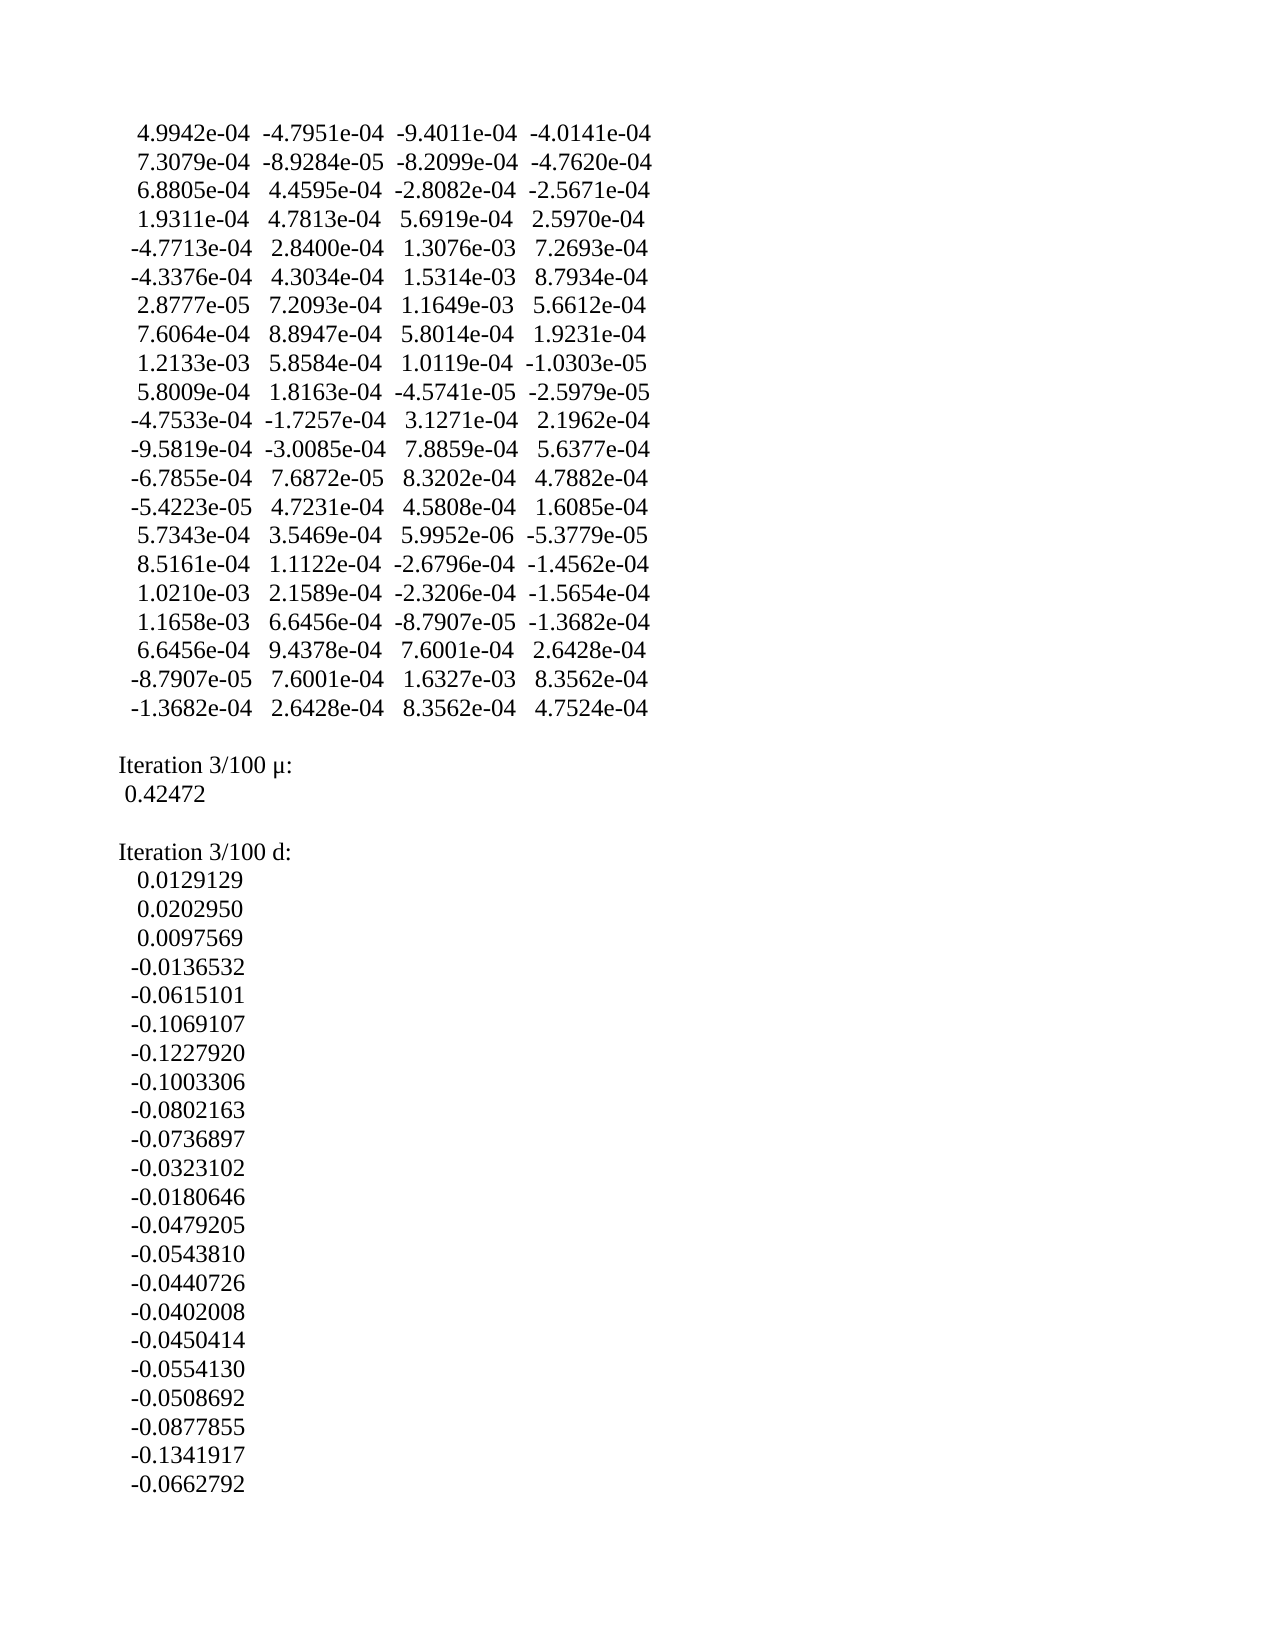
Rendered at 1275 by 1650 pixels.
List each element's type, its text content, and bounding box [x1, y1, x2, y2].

text 0.0097569 [118, 923, 1157, 952]
text 6.8805e-04 4.4595e-04 -2.8082e-04 -2.5671e-04 [118, 176, 1157, 204]
text Iteration 3/100 d: [118, 837, 1157, 866]
text 5.7343e-04 3.5469e-04 5.9952e-06 -5.3779e-05 [118, 521, 1157, 549]
text -9.5819e-04 -3.0085e-04 7.8859e-04 5.6377e-04 [118, 434, 1157, 463]
text -6.7855e-04 7.6872e-05 8.3202e-04 4.7882e-04 [118, 463, 1157, 492]
text 4.9942e-04 -4.7951e-04 -9.4011e-04 -4.0141e-04 [118, 118, 1157, 147]
text -0.0440726 [118, 1268, 1157, 1297]
text -4.3376e-04 4.3034e-04 1.5314e-03 8.7934e-04 [118, 262, 1157, 291]
text 8.5161e-04 1.1122e-04 -2.6796e-04 -1.4562e-04 [118, 549, 1157, 578]
text -1.3682e-04 2.6428e-04 8.3562e-04 4.7524e-04 [118, 693, 1157, 722]
text -0.1003306 [118, 1067, 1157, 1096]
text 6.6456e-04 9.4378e-04 7.6001e-04 2.6428e-04 [118, 636, 1157, 664]
text -0.0802163 [118, 1096, 1157, 1124]
text -0.0554130 [118, 1354, 1157, 1383]
text -5.4223e-05 4.7231e-04 4.5808e-04 1.6085e-04 [118, 492, 1157, 521]
text -0.0136532 [118, 952, 1157, 981]
text -0.0180646 [118, 1182, 1157, 1211]
text 5.8009e-04 1.8163e-04 -4.5741e-05 -2.5979e-05 [118, 377, 1157, 406]
text -0.0402008 [118, 1297, 1157, 1326]
text -0.0508692 [118, 1383, 1157, 1412]
text 0.0202950 [118, 894, 1157, 923]
text -0.0615101 [118, 981, 1157, 1009]
text -0.1069107 [118, 1009, 1157, 1038]
text 2.8777e-05 7.2093e-04 1.1649e-03 5.6612e-04 [118, 291, 1157, 319]
text -8.7907e-05 7.6001e-04 1.6327e-03 8.3562e-04 [118, 664, 1157, 693]
text -0.0450414 [118, 1326, 1157, 1354]
text -0.0877855 [118, 1412, 1157, 1441]
text 0.0129129 [118, 866, 1157, 894]
text -0.0662792 [118, 1469, 1157, 1498]
text 0.42472 [118, 779, 1157, 808]
text 1.9311e-04 4.7813e-04 5.6919e-04 2.5970e-04 [118, 204, 1157, 233]
text 1.0210e-03 2.1589e-04 -2.3206e-04 -1.5654e-04 [118, 578, 1157, 607]
text -4.7713e-04 2.8400e-04 1.3076e-03 7.2693e-04 [118, 233, 1157, 262]
text -0.0736897 [118, 1124, 1157, 1153]
text 1.1658e-03 6.6456e-04 -8.7907e-05 -1.3682e-04 [118, 607, 1157, 636]
text 7.3079e-04 -8.9284e-05 -8.2099e-04 -4.7620e-04 [118, 147, 1157, 176]
text -0.0479205 [118, 1211, 1157, 1239]
text -0.1227920 [118, 1038, 1157, 1067]
text -0.0543810 [118, 1239, 1157, 1268]
text -0.0323102 [118, 1153, 1157, 1182]
text Iteration 3/100 μ: [118, 751, 1157, 779]
text -0.1341917 [118, 1441, 1157, 1469]
text 1.2133e-03 5.8584e-04 1.0119e-04 -1.0303e-05 [118, 348, 1157, 377]
text 7.6064e-04 8.8947e-04 5.8014e-04 1.9231e-04 [118, 319, 1157, 348]
text -4.7533e-04 -1.7257e-04 3.1271e-04 2.1962e-04 [118, 406, 1157, 434]
